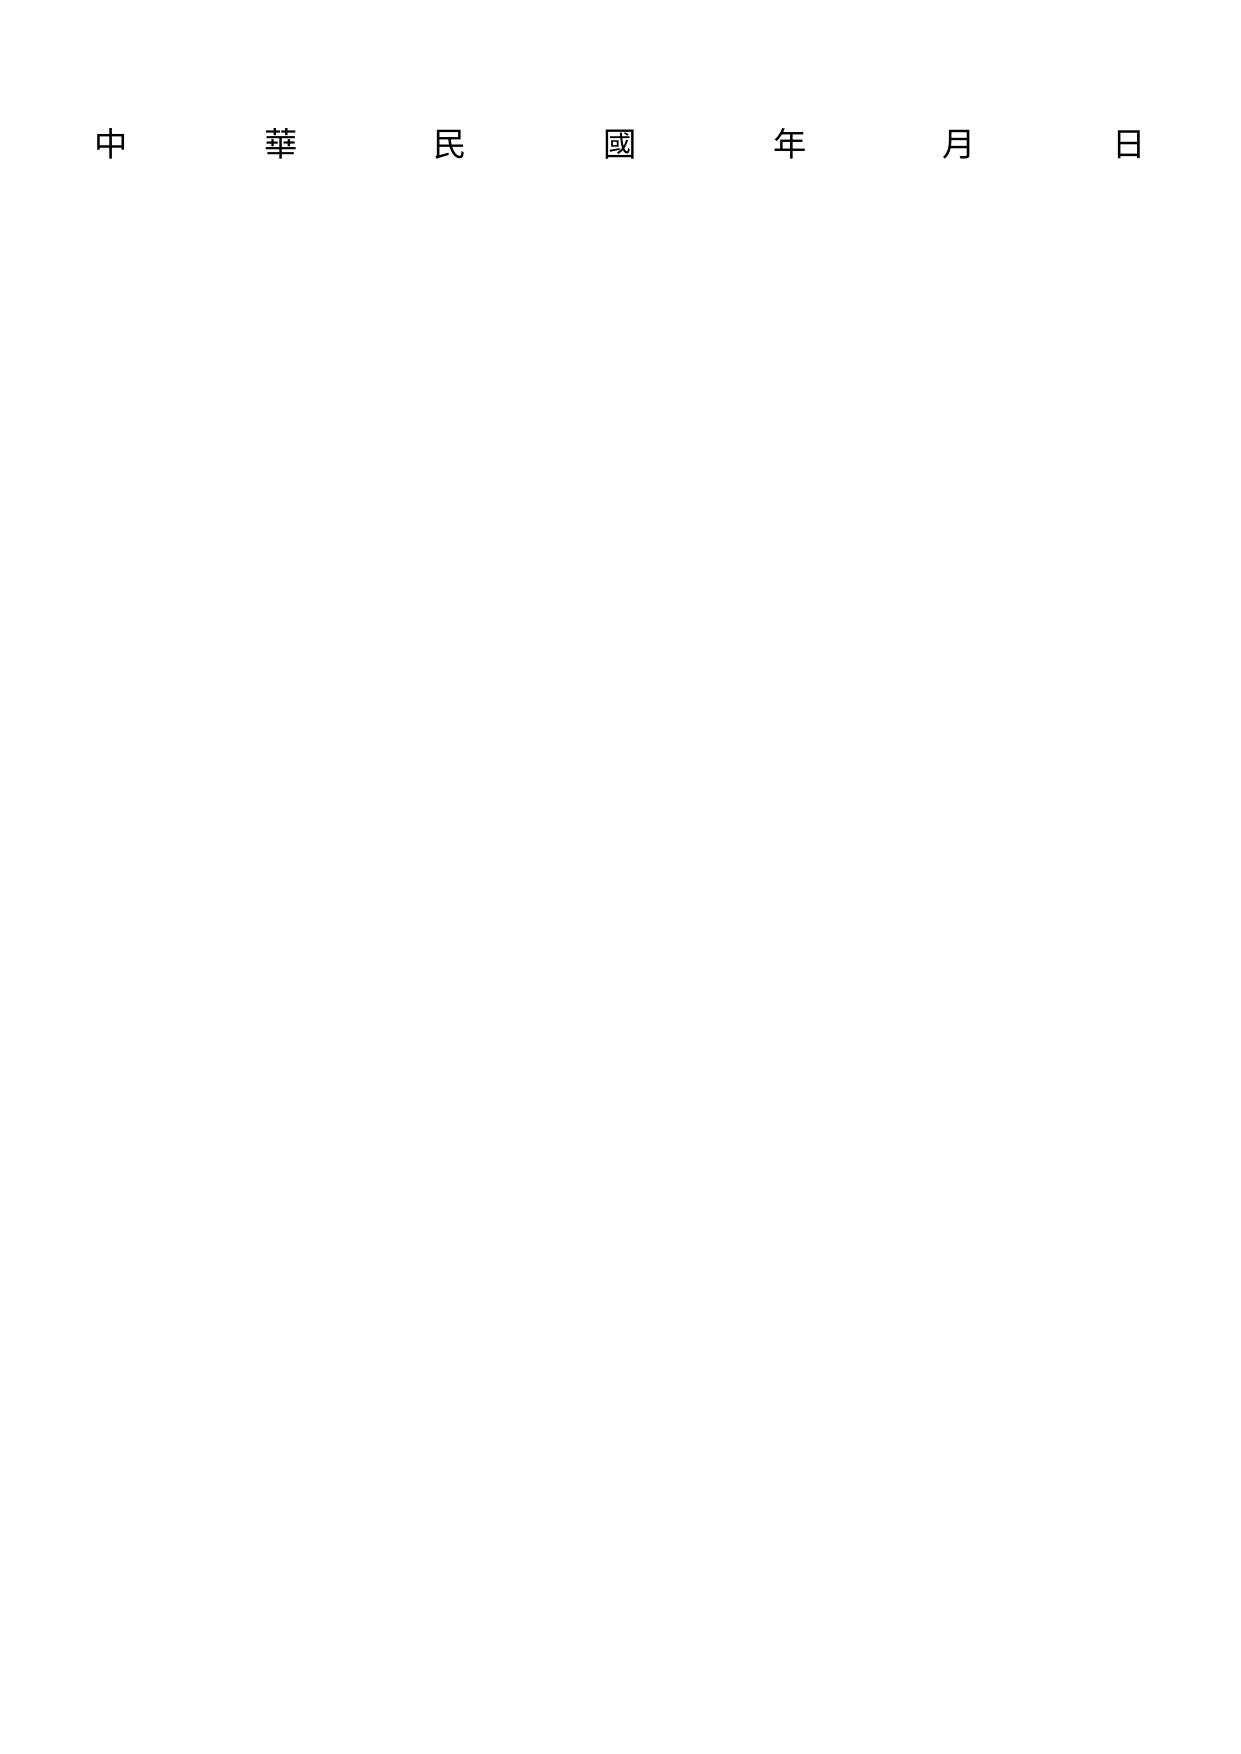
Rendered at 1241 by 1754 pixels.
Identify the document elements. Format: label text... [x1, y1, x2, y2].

text 中華民國年月日 [94, 118, 1146, 166]
